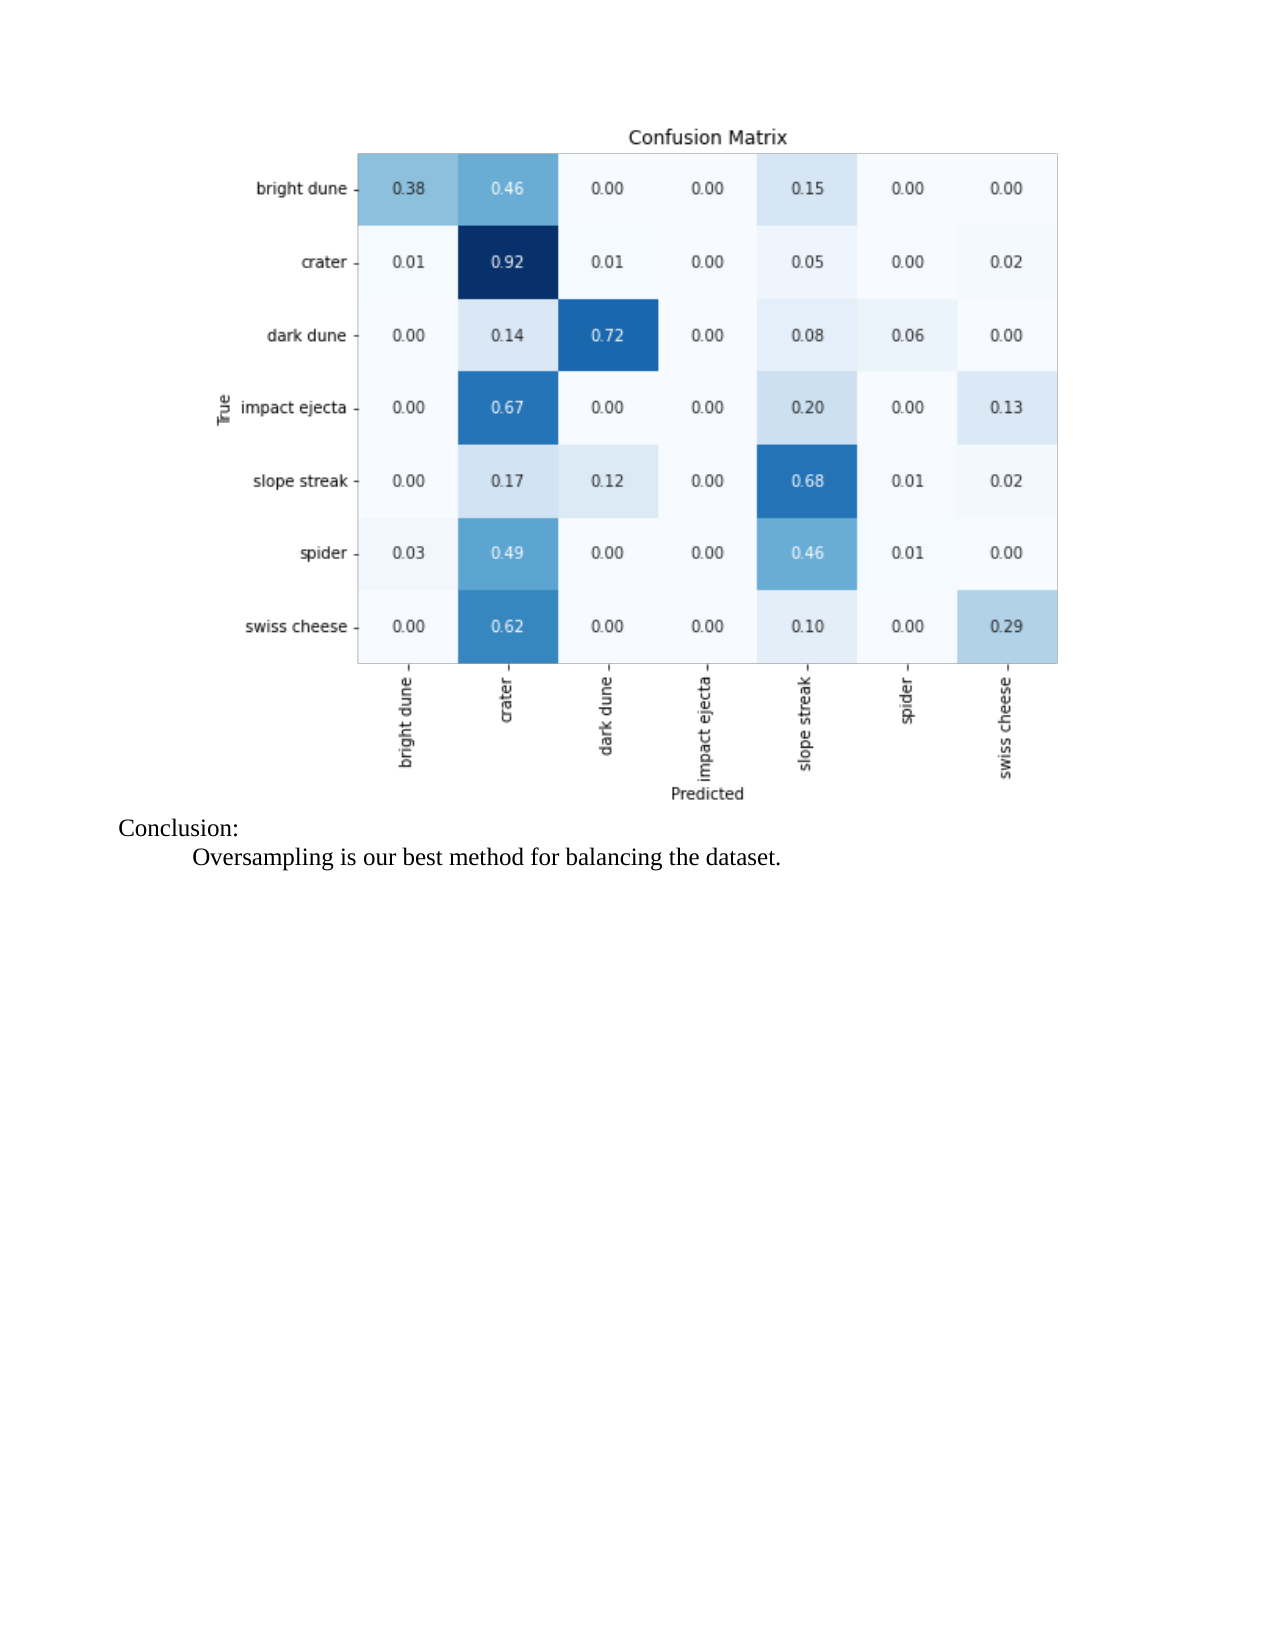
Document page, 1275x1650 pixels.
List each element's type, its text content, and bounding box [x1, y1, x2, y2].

text Oversampling is our best method for balancing the dataset. [118, 842, 1157, 871]
picture [208, 118, 1067, 814]
text Conclusion: [118, 118, 1157, 842]
